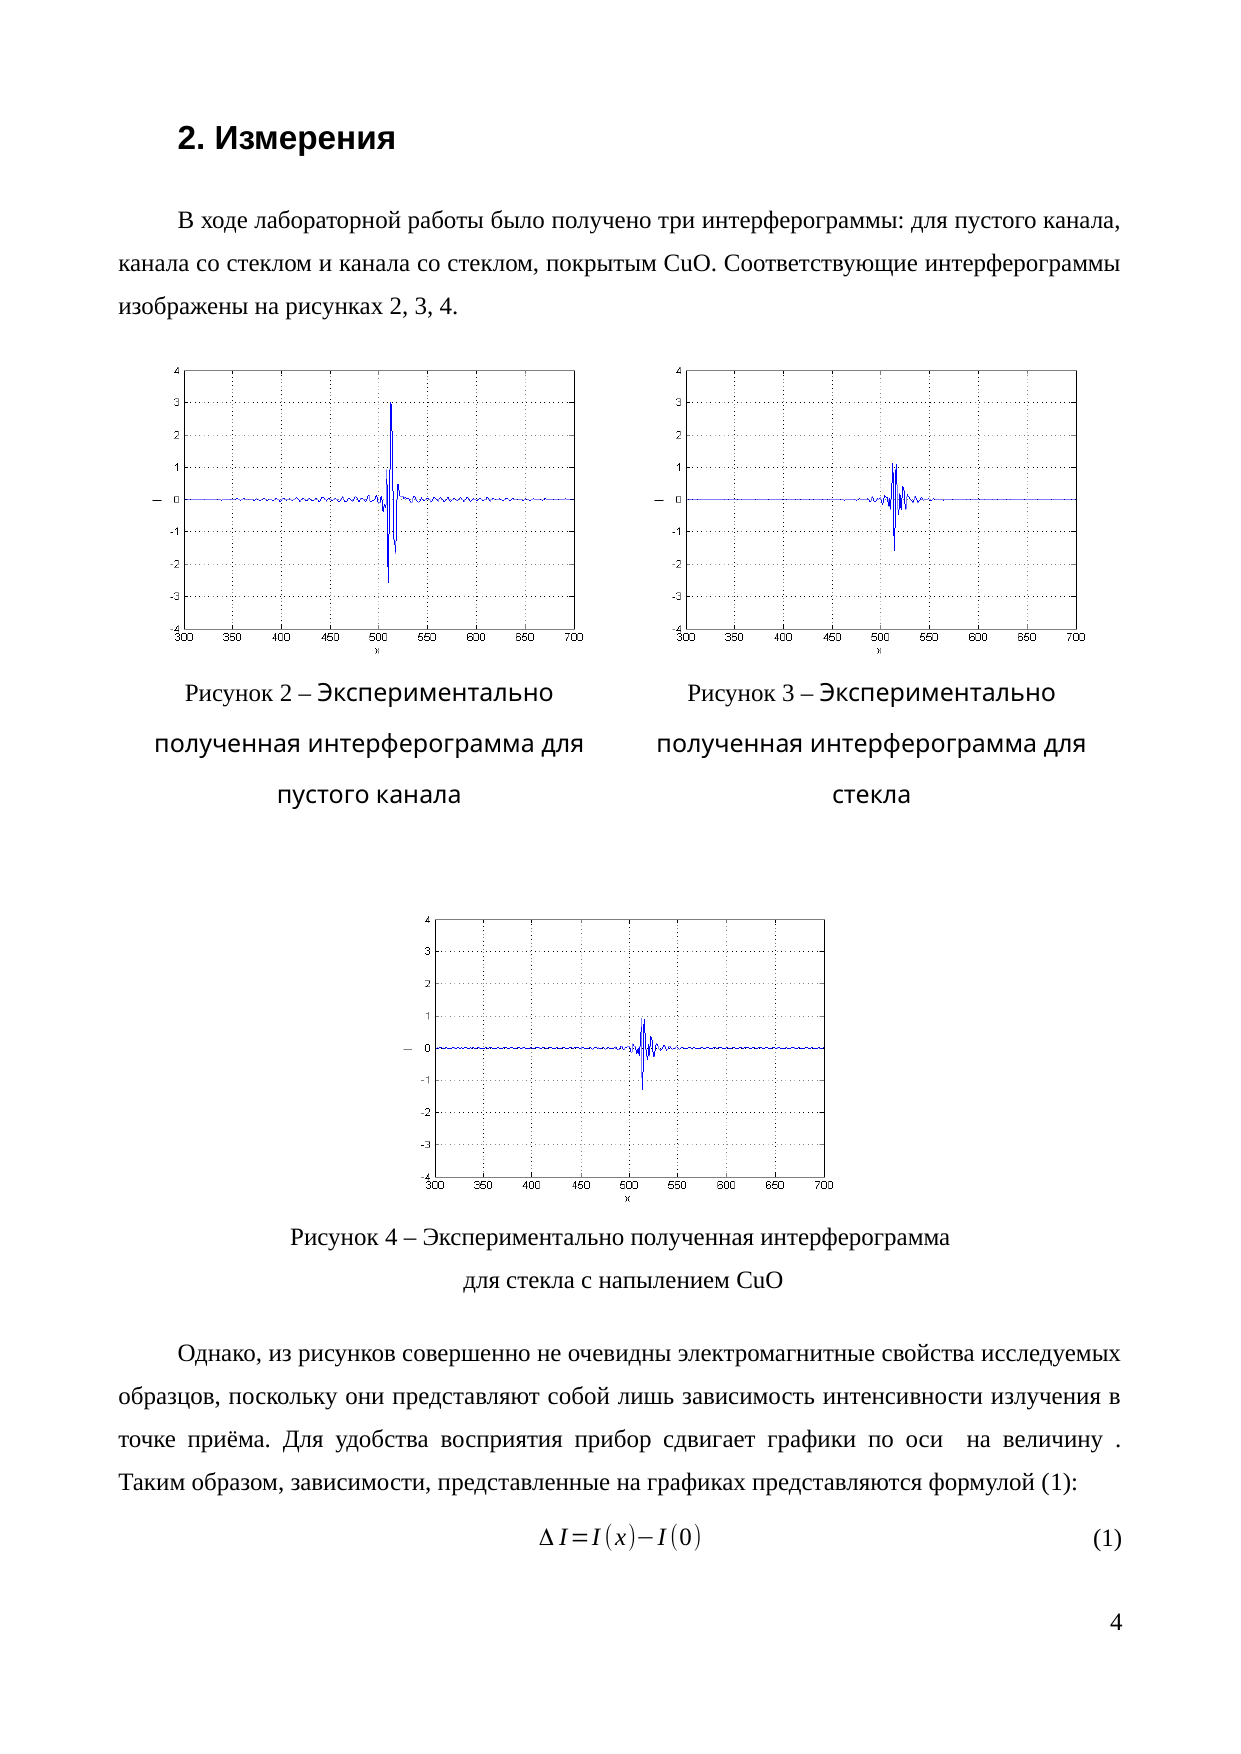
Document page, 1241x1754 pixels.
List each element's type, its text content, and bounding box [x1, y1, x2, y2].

text В ходе лабораторной работы было получено три интерферограммы: для пустого канала, канала со стеклом и канала со стеклом, покрытым CuO. Соответствующие интерферограммы изображены на рисунках 2, 3, 4. [118, 205, 1122, 320]
subtitle Измерения [118, 118, 1122, 157]
table_header Рисунок 3 – Экспериментально полученная интерферограмма для стекла [620, 663, 1123, 854]
text Однако, из рисунков совершенно не очевидны электромагнитные свойства исследуемых образцов, поскольку они представляют собой лишь зависимость интенсивности излучения в точке приёма. Для удобства восприятия прибор сдвигает графики по оси на величину . Таким образом, зависимости, представленные на графиках представляются формулой (1): [118, 1338, 1122, 1496]
text (1) [118, 1522, 1122, 1552]
text Рисунок 4 – Экспериментально полученная интерферограмма для стекла с напылением CuO [118, 1222, 1122, 1294]
table_header Рисунок 2 – Экспериментально полученная интерферограмма для пустого канала [118, 663, 620, 854]
picture [118, 346, 1123, 663]
picture [369, 895, 871, 1211]
